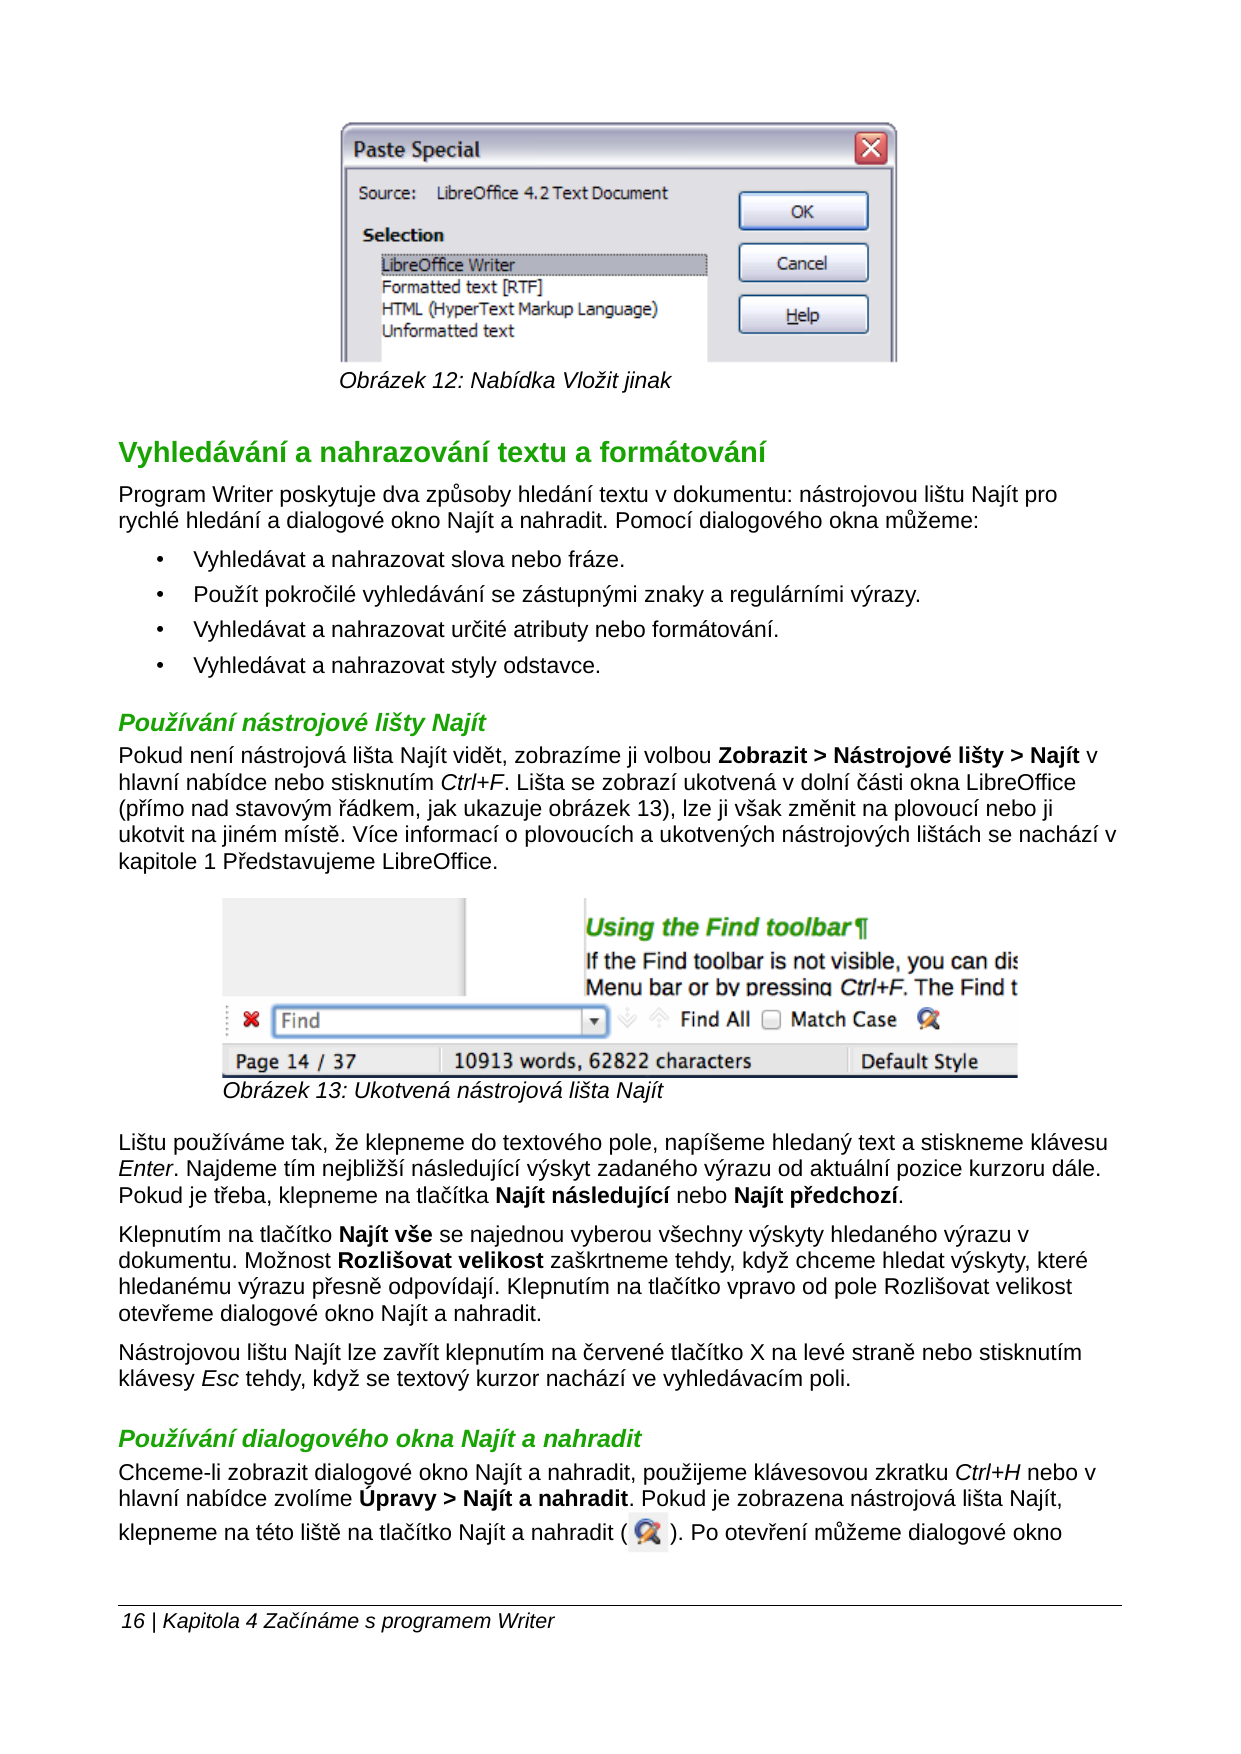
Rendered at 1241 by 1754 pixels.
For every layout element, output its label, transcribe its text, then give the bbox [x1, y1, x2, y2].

text Nástrojovou lištu Najít lze zavřít klepnutím na červené tlačítko X na levé straně nebo stisknutím klávesy Esc tehdy, když se textový kurzor nachází ve vyhledávacím poli. [118, 1338, 1122, 1391]
list Vyhledávat a nahrazovat styly odstavce. [156, 652, 1122, 678]
picture [338, 118, 902, 367]
subtitle Používání nástrojové lišty Najít [118, 707, 1122, 736]
text Program Writer poskytuje dva způsoby hledání textu v dokumentu: nástrojovou lištu Najít pro rychlé hledání a dialogové okno Najít a nahradit. Pomocí dialogového okna můžeme: [118, 481, 1122, 533]
text Obrázek 13: Ukotvená nástrojová lišta Najít [222, 1078, 1018, 1104]
text Klepnutím na tlačítko Najít vše se najednou vyberou všechny výskyty hledaného výrazu v dokumentu. Možnost Rozlišovat velikost zaškrtneme tehdy, když chceme hledat výskyty, které hledanému výrazu přesně odpovídají. Klepnutím na tlačítko vpravo od pole Rozlišovat velikost otevřeme dialogové okno Najít a nahradit. [118, 1221, 1122, 1326]
text Chceme-li zobrazit dialogové okno Najít a nahradit, použijeme klávesovou zkratku Ctrl+H nebo v hlavní nabídce zvolíme Úpravy > Najít a nahradit. Pokud je zobrazena nástrojová lišta Najít, klepneme na této liště na tlačítko Najít a nahradit (). Po otevření můžeme dialogové okno [118, 1459, 1122, 1554]
picture [222, 898, 1018, 1078]
text Obrázek 12: Nabídka Vložit jinak [339, 367, 901, 393]
list Vyhledávat a nahrazovat určité atributy nebo formátování. [156, 616, 1122, 643]
subtitle Používání dialogového okna Najít a nahradit [118, 1424, 1122, 1453]
list Vyhledávat a nahrazovat slova nebo fráze. [156, 546, 1122, 572]
text Pokud není nástrojová lišta Najít vidět, zobrazíme ji volbou Zobrazit > Nástrojové lišty > Najít v hlavní nabídce nebo stisknutím Ctrl+F. Lišta se zobrazí ukotvená v dolní části okna LibreOffice (přímo nad stavovým řádkem, jak ukazuje obrázek 13), lze ji však změnit na plovoucí nebo ji ukotvit na jiném místě. Více informací o plovoucích a ukotvených nástrojových lištách se nachází v kapitole 1 Představujeme LibreOffice. [118, 742, 1122, 874]
subtitle Vyhledávání a nahrazování textu a formátování [118, 436, 1122, 469]
list Použít pokročilé vyhledávání se zástupnými znaky a regulárními výrazy. [156, 581, 1122, 608]
text Lištu používáme tak, že klepneme do textového pole, napíšeme hledaný text a stiskneme klávesu Enter. Najdeme tím nejbližší následující výskyt zadaného výrazu od aktuální pozice kurzoru dále. Pokud je třeba, klepneme na tlačítka Najít následující nebo Najít předchozí. [118, 1129, 1122, 1208]
picture [627, 1511, 670, 1554]
